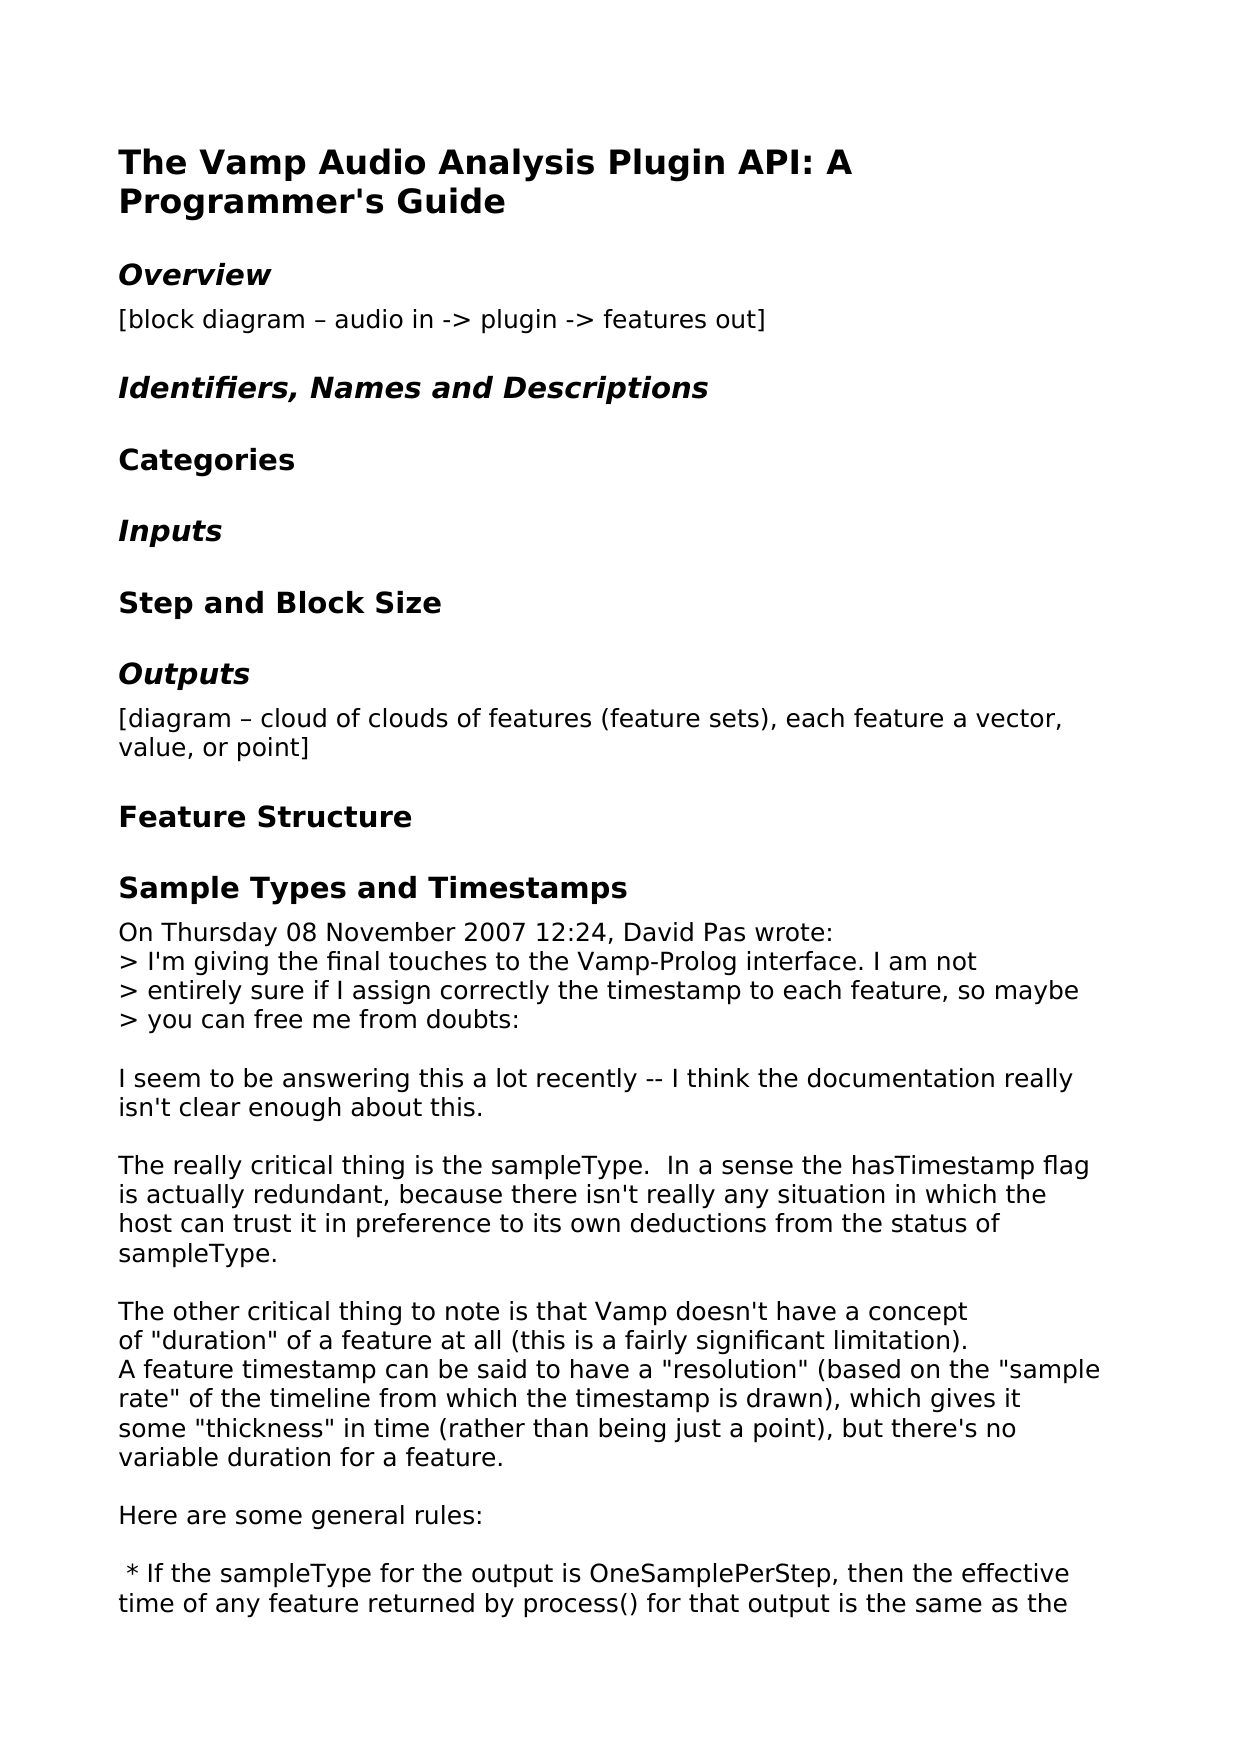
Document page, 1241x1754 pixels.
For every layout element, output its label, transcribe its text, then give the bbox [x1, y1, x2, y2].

text of "duration" of a feature at all (this is a fairly significant limitation). [118, 1326, 1122, 1355]
text I seem to be answering this a lot recently -- I think the documentation really [118, 1064, 1122, 1093]
text sampleType. [118, 1239, 1122, 1268]
text > I'm giving the final touches to the Vamp-Prolog interface. I am not [118, 947, 1122, 976]
text * If the sampleType for the output is OneSamplePerStep, then the effective [118, 1559, 1122, 1589]
text variable duration for a feature. [118, 1443, 1122, 1472]
subtitle The Vamp Audio Analysis Plugin API: A Programmer's Guide [118, 143, 1122, 221]
subtitle Sample Types and Timestamps [118, 871, 1122, 905]
subtitle Categories [118, 443, 1122, 477]
text > you can free me from doubts: [118, 1005, 1122, 1034]
subtitle Inputs [118, 515, 1122, 549]
text The really critical thing is the sampleType. In a sense the hasTimestamp flag [118, 1151, 1122, 1180]
subtitle Outputs [118, 658, 1122, 692]
text [diagram – cloud of clouds of features (feature sets), each feature a vector, value, or point] [118, 704, 1122, 762]
subtitle Feature Structure [118, 800, 1122, 834]
text [block diagram – audio in -> plugin -> features out] [118, 305, 1122, 334]
text time of any feature returned by process() for that output is the same as the [118, 1589, 1122, 1618]
subtitle Step and Block Size [118, 586, 1122, 620]
text Here are some general rules: [118, 1501, 1122, 1530]
text On Thursday 08 November 2007 12:24, David Pas wrote: [118, 918, 1122, 947]
text some "thickness" in time (rather than being just a point), but there's no [118, 1414, 1122, 1443]
subtitle Identifiers, Names and Descriptions [118, 372, 1122, 406]
text host can trust it in preference to its own deductions from the status of [118, 1209, 1122, 1239]
text rate" of the timeline from which the timestamp is drawn), which gives it [118, 1384, 1122, 1414]
text is actually redundant, because there isn't really any situation in which the [118, 1180, 1122, 1209]
subtitle Overview [118, 259, 1122, 293]
text A feature timestamp can be said to have a "resolution" (based on the "sample [118, 1355, 1122, 1384]
text > entirely sure if I assign correctly the timestamp to each feature, so maybe [118, 976, 1122, 1005]
text isn't clear enough about this. [118, 1093, 1122, 1122]
text The other critical thing to note is that Vamp doesn't have a concept [118, 1297, 1122, 1326]
